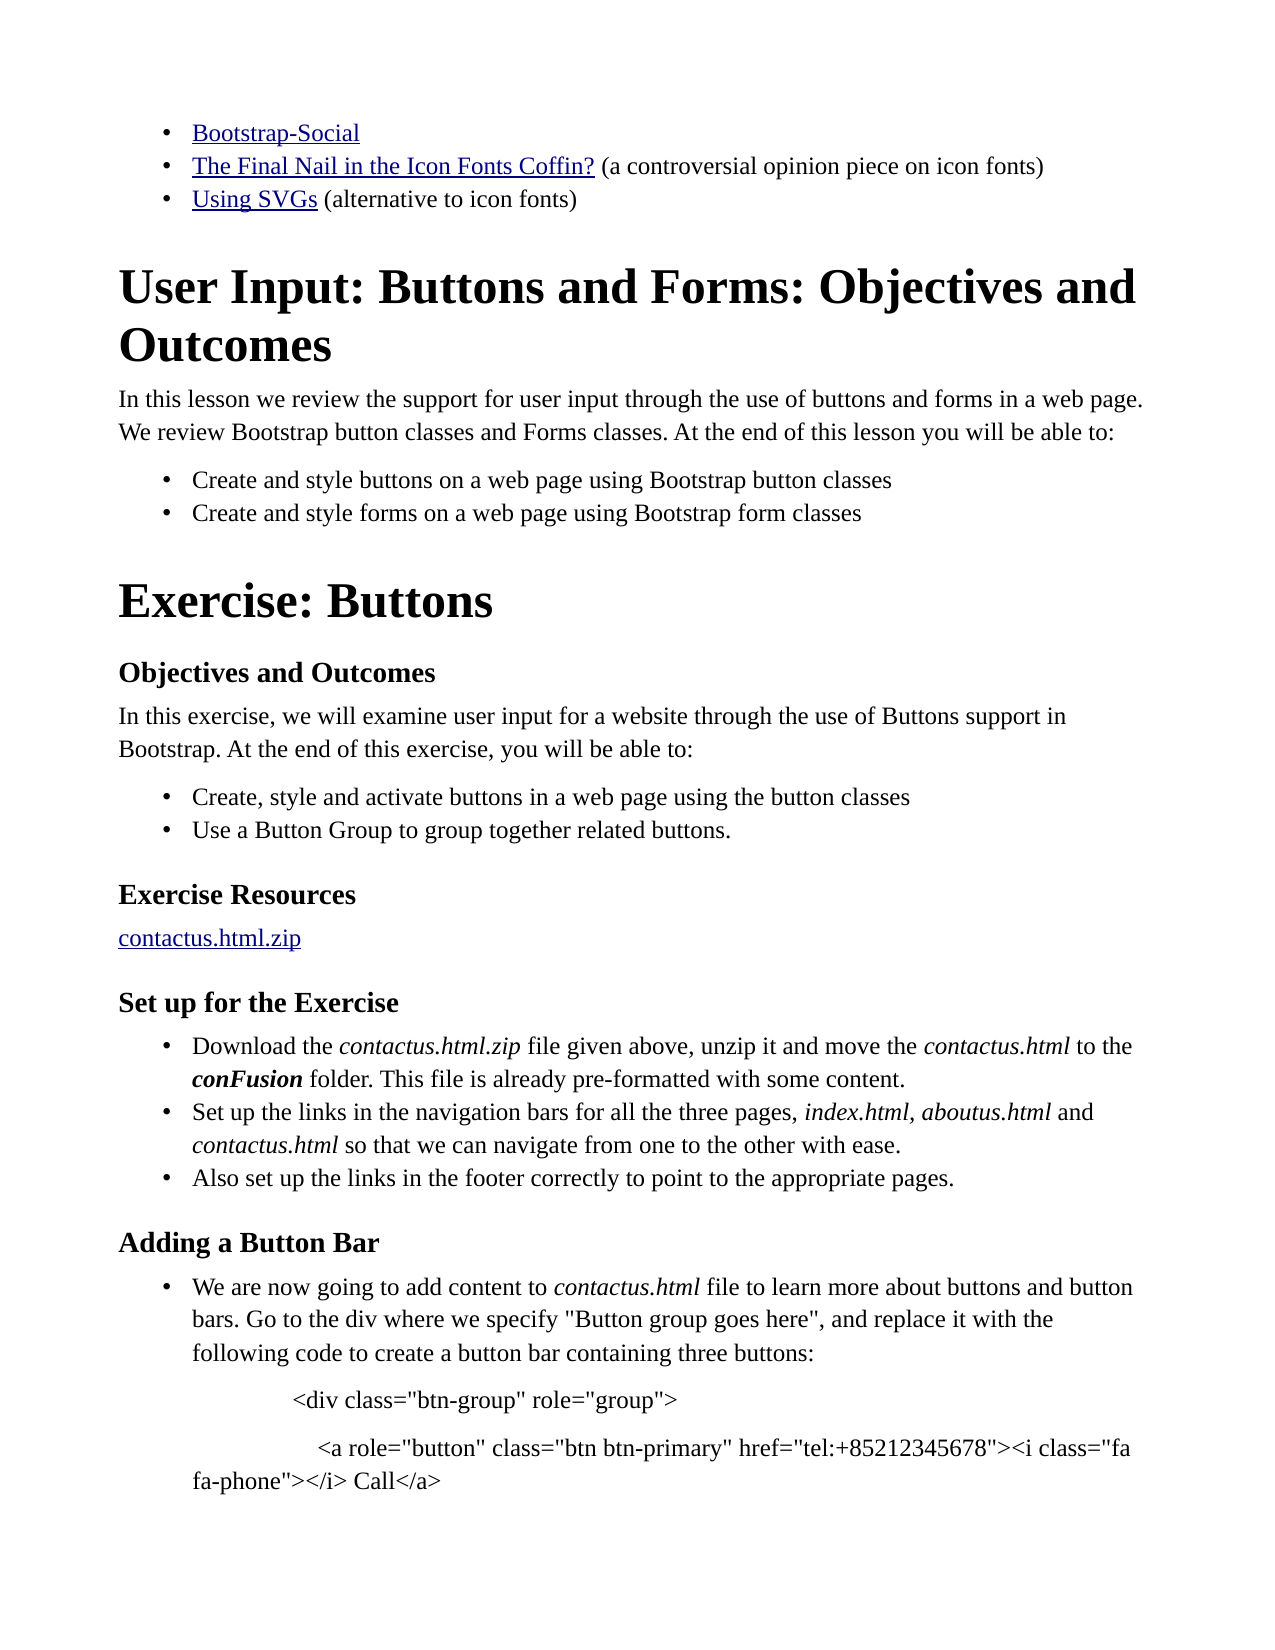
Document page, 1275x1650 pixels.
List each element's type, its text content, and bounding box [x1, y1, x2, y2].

list Set up the links in the navigation bars for all the three pages, index.html, aboutus.html and contactus.html so that we can navigate from one to the other with ease. [162, 1097, 1157, 1159]
list We are now going to add content to contactus.html file to learn more about buttons and button bars. Go to the div where we specify "Button group goes here", and replace it with the following code to create a button bar containing three buttons: [162, 1272, 1157, 1366]
list Create and style buttons on a web page using Bootstrap button classes [162, 465, 1157, 494]
list Use a Button Group to group together related buttons. [162, 815, 1157, 843]
text <a role="button" class="btn btn-primary" href="tel:+85212345678"><i class="fa fa-phone"></i> Call</a> [192, 1433, 1157, 1494]
subtitle Set up for the Exercise [118, 985, 1157, 1019]
subtitle Exercise: Buttons [118, 571, 1157, 628]
list Download the contactus.html.zip file given above, unzip it and move the contactus.html to the conFusion folder. This file is already pre-formatted with some content. [162, 1031, 1157, 1093]
subtitle Objectives and Outcomes [118, 655, 1157, 689]
list Also set up the links in the footer correctly to point to the appropriate pages. [162, 1163, 1157, 1192]
subtitle User Input: Buttons and Forms: Objectives and Outcomes [118, 257, 1157, 372]
text <div class="btn-group" role="group"> [192, 1385, 1157, 1414]
list Bootstrap-Social [162, 118, 1157, 147]
list Using SVGs (alternative to icon fonts) [162, 184, 1157, 213]
text In this exercise, we will examine user input for a website through the use of Buttons support in Bootstrap. At the end of this exercise, you will be able to: [118, 701, 1157, 763]
text contactus.html.zip [118, 923, 1157, 952]
subtitle Adding a Button Bar [118, 1226, 1157, 1259]
subtitle Exercise Resources [118, 877, 1157, 911]
text In this lesson we review the support for user input through the use of buttons and forms in a web page. We review Bootstrap button classes and Forms classes. At the end of this lesson you will be able to: [118, 384, 1157, 446]
list Create, style and activate buttons in a web page using the button classes [162, 782, 1157, 811]
list Create and style forms on a web page using Bootstrap form classes [162, 498, 1157, 527]
list The Final Nail in the Icon Fonts Coffin? (a controversial opinion piece on icon fonts) [162, 151, 1157, 180]
